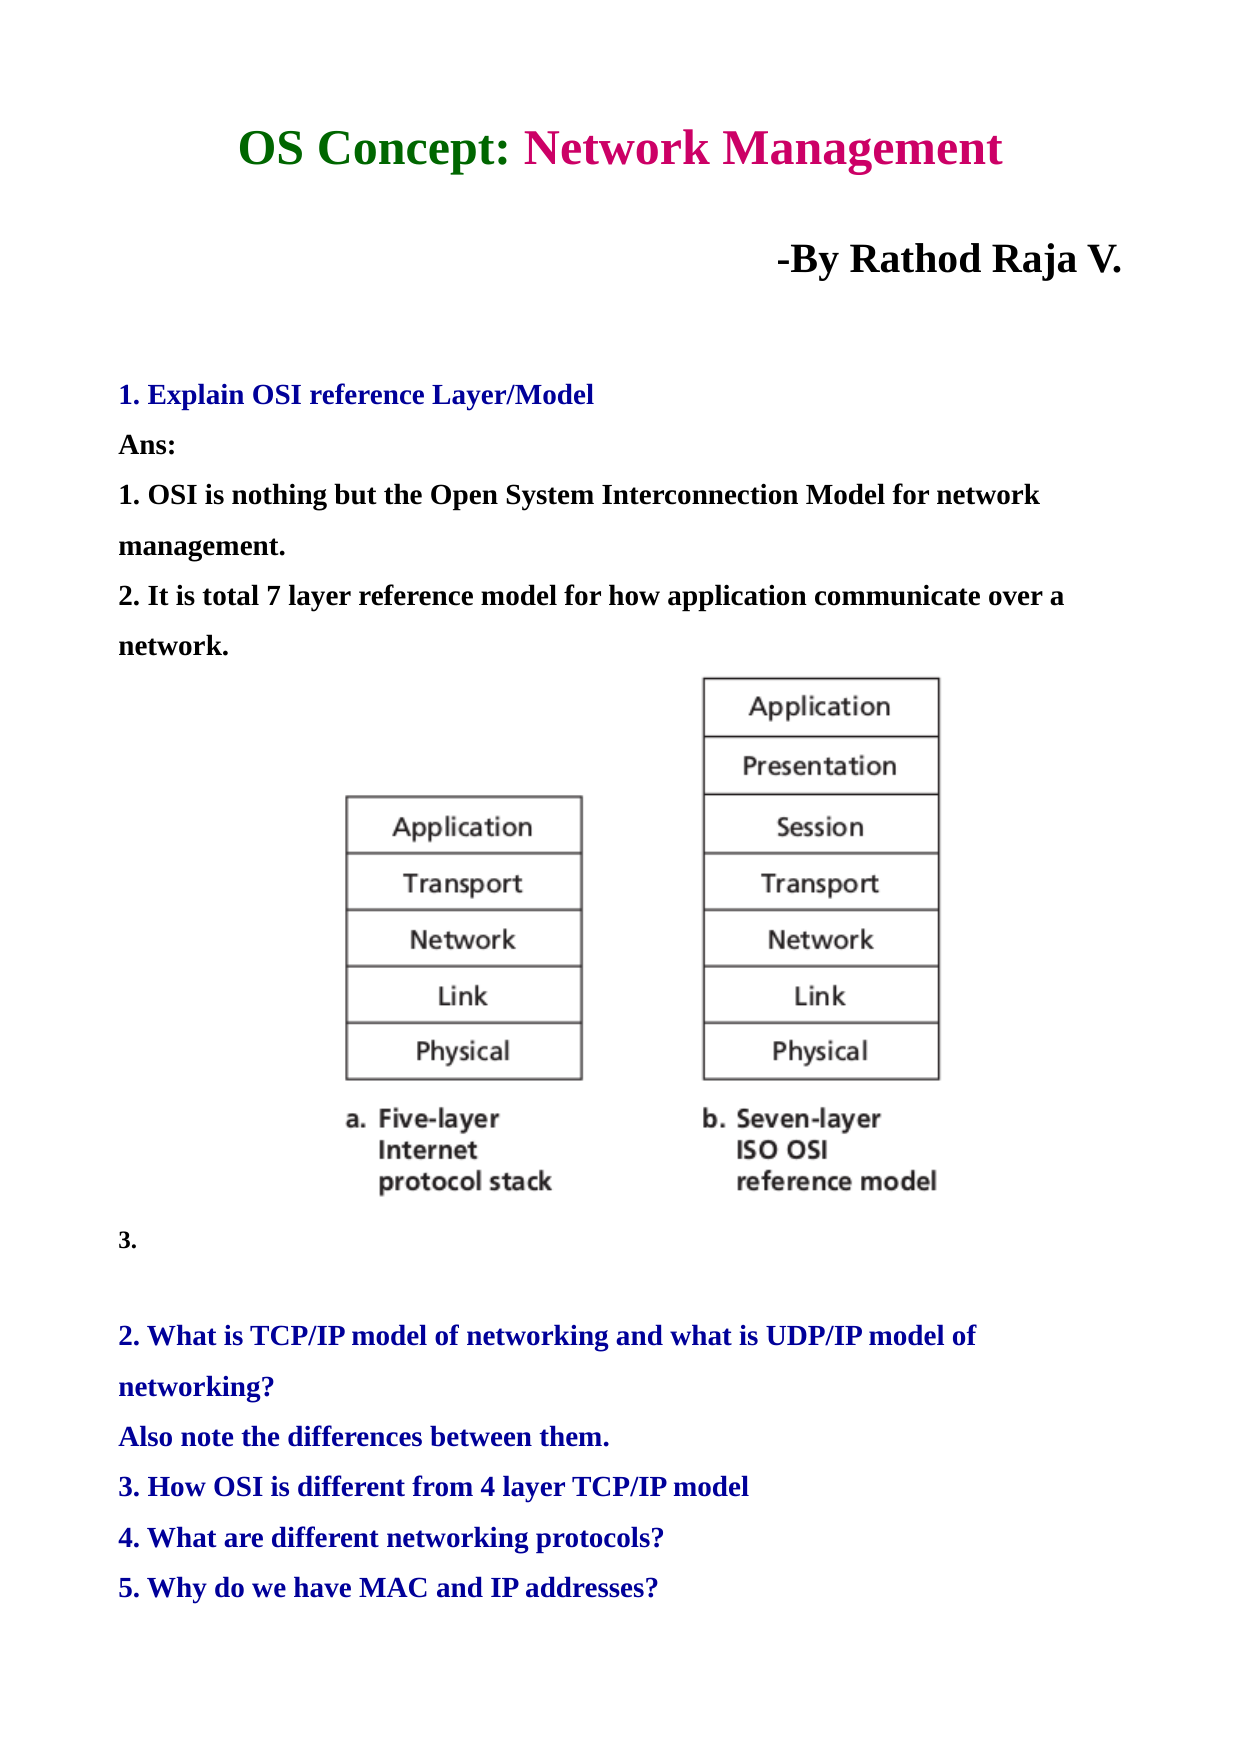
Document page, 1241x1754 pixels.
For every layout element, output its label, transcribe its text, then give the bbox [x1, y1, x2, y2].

text 1. Explain OSI reference Layer/Model [118, 377, 1122, 410]
text 4. What are different networking protocols? [118, 1520, 1122, 1553]
text 2. What is TCP/IP model of networking and what is UDP/IP model of networking? [118, 1318, 1122, 1402]
text 2. It is total 7 layer reference model for how application communicate over a network. [118, 578, 1122, 662]
text 3. [118, 1225, 1122, 1254]
text 5. Why do we have MAC and IP addresses? [118, 1570, 1122, 1603]
picture [244, 631, 996, 1214]
text OS Concept: Network Management [118, 118, 1122, 176]
text 3. How OSI is different from 4 layer TCP/IP model [118, 1469, 1122, 1503]
text Also note the differences between them. [118, 1419, 1122, 1453]
text 1. OSI is nothing but the Open System Interconnection Model for network management. [118, 477, 1122, 561]
text -By Rathod Raja V. [118, 233, 1122, 281]
text Ans: [118, 427, 1122, 461]
